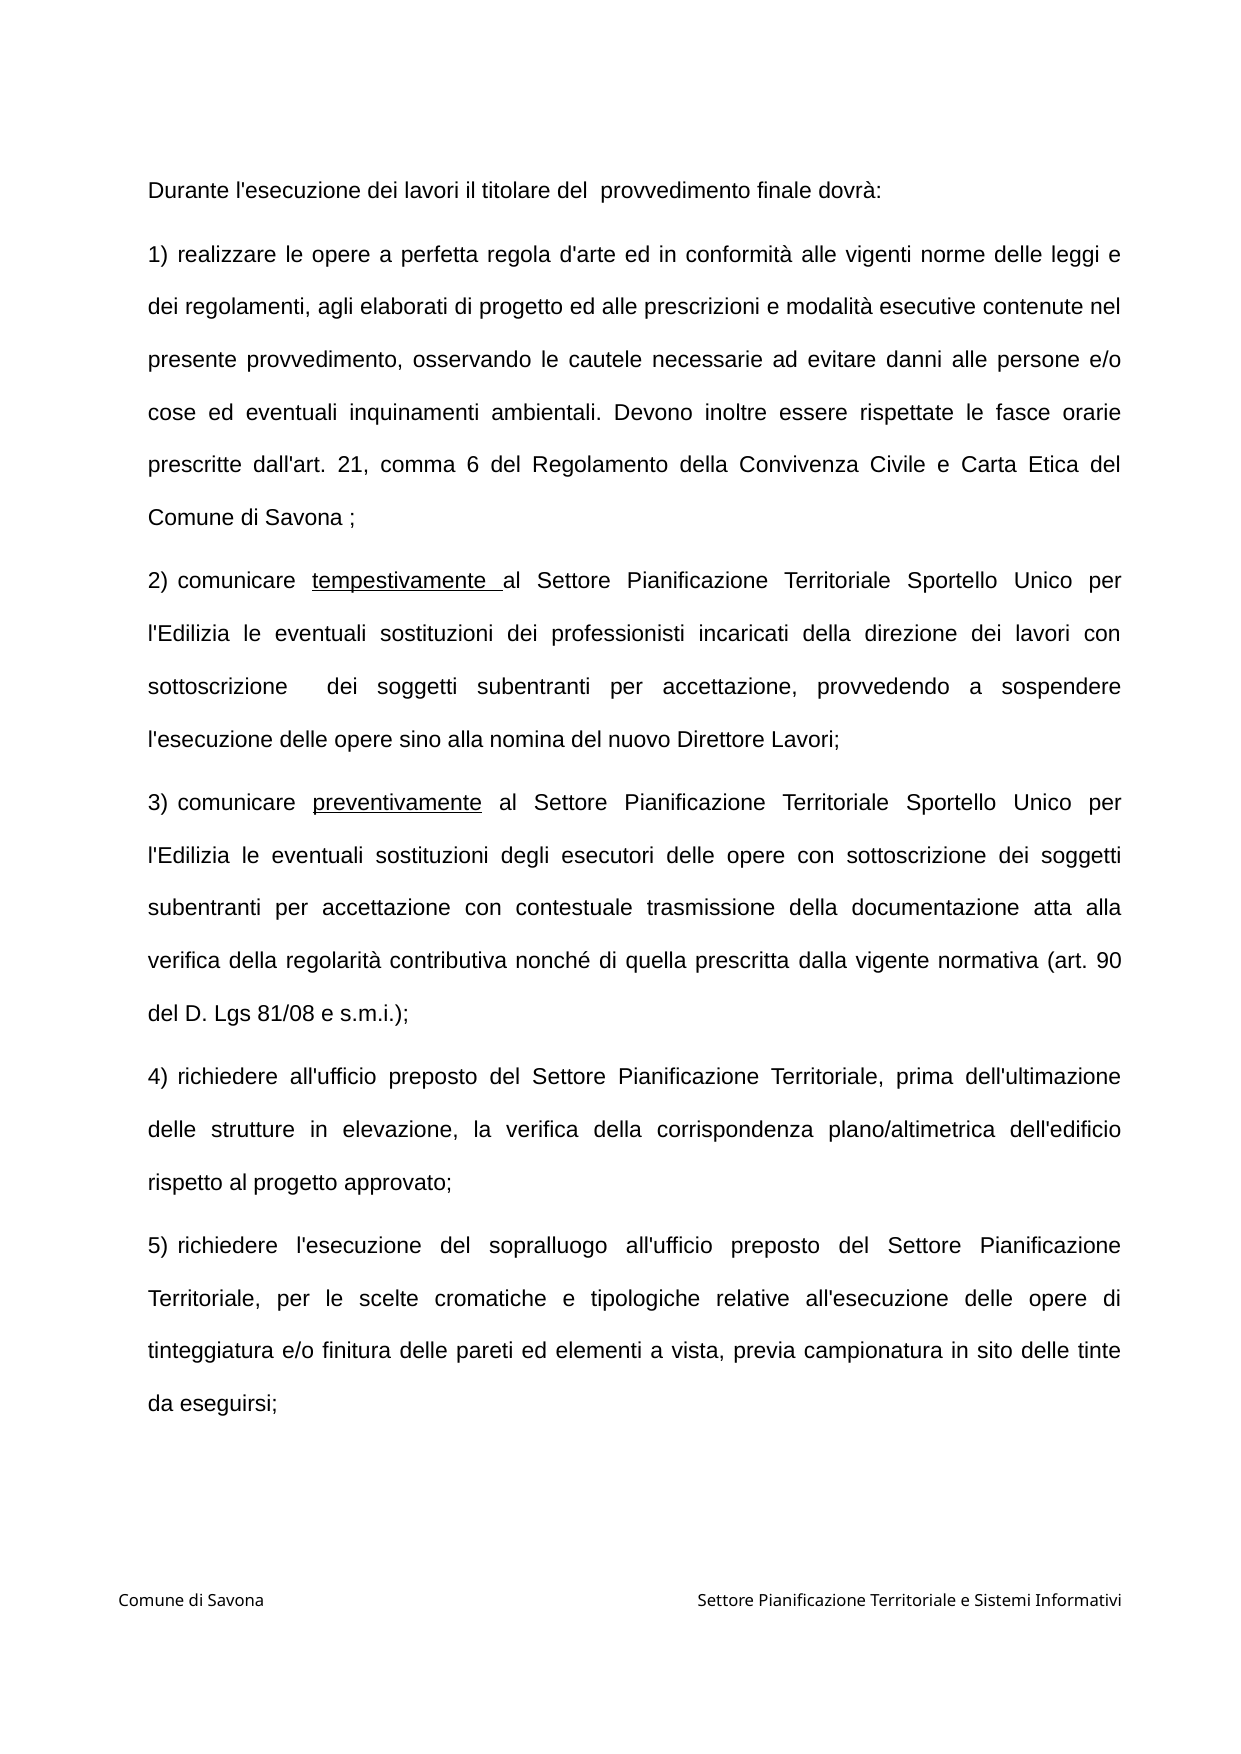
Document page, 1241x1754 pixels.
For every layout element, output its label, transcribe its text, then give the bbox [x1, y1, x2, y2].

list comunicare preventivamente al Settore Pianificazione Territoriale Sportello Unico per l'Edilizia le eventuali sostituzioni degli esecutori delle opere con sottoscrizione dei soggetti subentranti per accettazione con contestuale trasmissione della documentazione atta alla verifica della regolarità contributiva nonché di quella prescritta dalla vigente normativa (art. 90 del D. Lgs 81/08 e s.m.i.); [148, 789, 1122, 1026]
list richiedere l'esecuzione del sopralluogo all'ufficio preposto del Settore Pianificazione Territoriale, per le scelte cromatiche e tipologiche relative all'esecuzione delle opere di tinteggiatura e/o finitura delle pareti ed elementi a vista, previa campionatura in sito delle tinte da eseguirsi; [148, 1232, 1122, 1416]
list richiedere all'ufficio preposto del Settore Pianificazione Territoriale, prima dell'ultimazione delle strutture in elevazione, la verifica della corrispondenza plano/altimetrica dell'edificio rispetto al progetto approvato; [148, 1063, 1122, 1195]
list comunicare tempestivamente al Settore Pianificazione Territoriale Sportello Unico per l'Edilizia le eventuali sostituzioni dei professionisti incaricati della direzione dei lavori con sottoscrizione dei soggetti subentranti per accettazione, provvedendo a sospendere l'esecuzione delle opere sino alla nomina del nuovo Direttore Lavori; [148, 567, 1122, 752]
text Durante l'esecuzione dei lavori il titolare del provvedimento finale dovrà: [148, 177, 1092, 203]
list realizzare le opere a perfetta regola d'arte ed in conformità alle vigenti norme delle leggi e dei regolamenti, agli elaborati di progetto ed alle prescrizioni e modalità esecutive contenute nel presente provvedimento, osservando le cautele necessarie ad evitare danni alle persone e/o cose ed eventuali inquinamenti ambientali. Devono inoltre essere rispettate le fasce orarie prescritte dall'art. 21, comma 6 del Regolamento della Convivenza Civile e Carta Etica del Comune di Savona ; [148, 241, 1122, 530]
